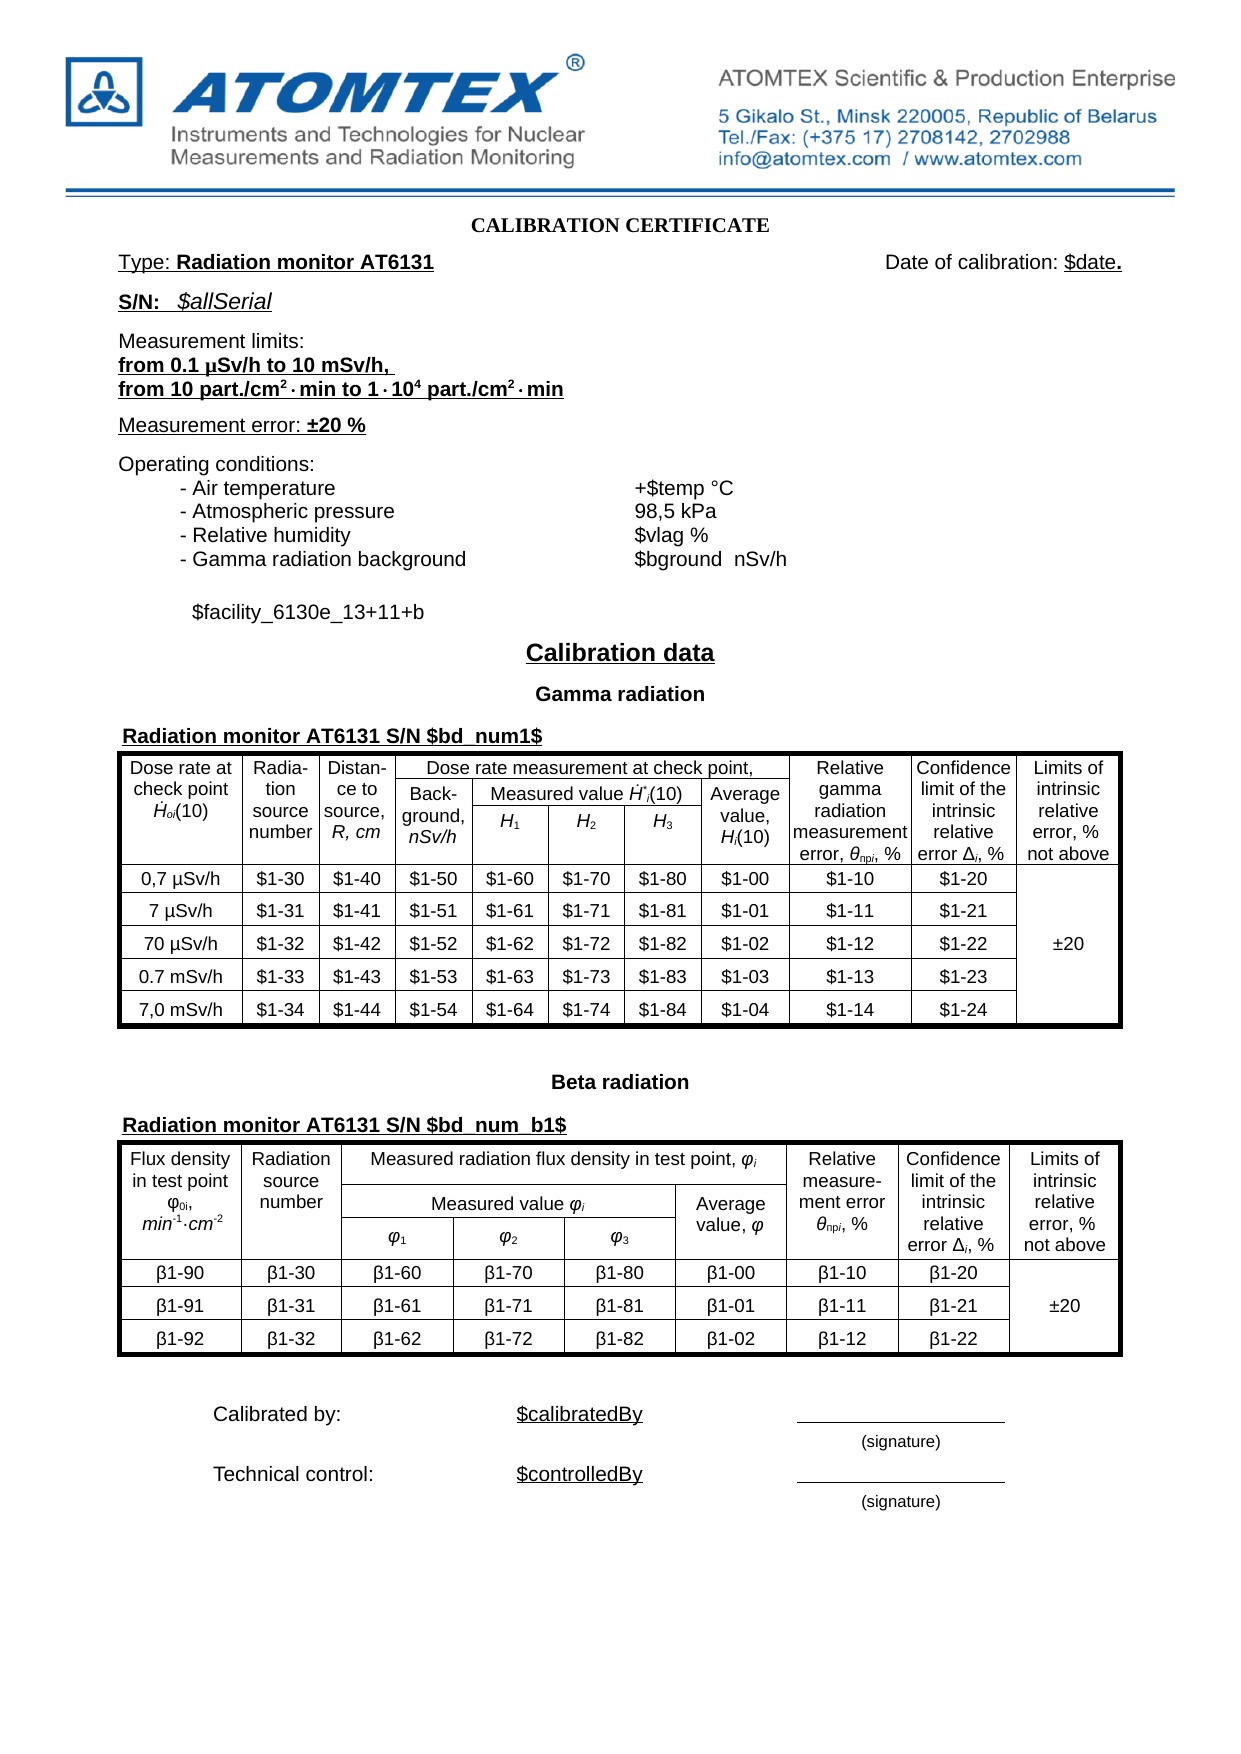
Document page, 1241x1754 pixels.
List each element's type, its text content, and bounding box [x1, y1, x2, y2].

table_cell Confidence limit of the intrinsic relative error Δi, % [899, 1145, 1009, 1259]
table_cell Radiation source number [242, 1145, 341, 1259]
table_cell $1-24 [912, 991, 1016, 1023]
table_cell $1-80 [625, 865, 701, 892]
table_cell φ3 [565, 1218, 675, 1259]
table_cell β1-61 [342, 1287, 453, 1319]
text from 10 part./cm2min to 1104 part./cm2min [118, 377, 1122, 401]
table_cell ±20 [1017, 865, 1118, 1023]
text - Air temperature +$temp °C [179, 475, 1122, 499]
text CALIBRATION CERTIFICATE [118, 214, 1122, 237]
text - Gamma radiation background $bground nSv/h [179, 547, 1122, 571]
table_cell $1-60 [473, 865, 548, 892]
table_cell β1-12 [787, 1320, 898, 1352]
table_cell $1-03 [702, 959, 789, 990]
table_cell $1-23 [912, 959, 1016, 990]
table_cell $1-41 [320, 893, 395, 925]
table_cell [514, 1429, 771, 1458]
table_cell Limits of intrinsic relative error, % not above [1010, 1145, 1118, 1259]
table_cell $1-53 [396, 959, 472, 990]
text Gamma radiation [118, 681, 1122, 705]
text Measurement limits: [118, 329, 1122, 353]
table_cell β1-10 [787, 1260, 898, 1286]
table_cell Flux density in test point φ0i, min-1·cm-2 [122, 1145, 241, 1259]
table_cell Relative gamma radiation measurement error, θпрi, % [790, 756, 911, 864]
table_cell ±20 [1010, 1260, 1118, 1352]
table_header Calibrated by: [210, 1399, 513, 1428]
table_cell Confidence limit of the intrinsic relative error Δi, % [912, 756, 1016, 864]
table_cell β1-72 [454, 1320, 564, 1352]
table_cell 7,0 mSv/h [122, 991, 242, 1023]
table_cell $1-62 [473, 926, 548, 958]
table_cell [771, 1459, 1030, 1488]
text - Relative humidity $vlag % [179, 523, 1122, 547]
table_cell Technical control: [210, 1459, 513, 1488]
table_cell β1-81 [565, 1287, 675, 1319]
table_cell Measured value φi [342, 1185, 675, 1217]
table_cell $1-81 [625, 893, 701, 925]
text Calibration data [118, 638, 1122, 667]
table_cell $1-04 [702, 991, 789, 1023]
table_cell $1-83 [625, 959, 701, 990]
table_cell β1-90 [122, 1260, 241, 1286]
table_header Radiation monitor AT6131 S/N $bd_num1$ [119, 705, 1121, 751]
table_cell $1-70 [549, 865, 624, 892]
text Type: Radiation monitor AT6131 Date of calibration: $date. [118, 250, 1122, 274]
table_cell Limits of intrinsic relative error, % not above [1017, 756, 1118, 864]
table_cell Dose rate measurement at check point, [396, 756, 789, 778]
table_cell 0.7 mSv/h [122, 959, 242, 990]
table_cell β1-21 [899, 1287, 1009, 1319]
table_cell [210, 1489, 513, 1518]
table_cell β1-62 [342, 1320, 453, 1352]
table_cell $1-64 [473, 991, 548, 1023]
table_cell Radia-tion source number [243, 756, 319, 864]
table_cell $1-21 [912, 893, 1016, 925]
table_cell 70 µSv/h [122, 926, 242, 958]
table_cell $1-50 [396, 865, 472, 892]
table_cell [514, 1489, 771, 1518]
table_cell β1-31 [242, 1287, 341, 1319]
table_cell (signature) [771, 1429, 1030, 1458]
table_cell Distan-ce to source, R, сm [320, 756, 395, 864]
table_header Radiation monitor AT6131 S/N $bd_num_b1$ [119, 1094, 1120, 1139]
table_cell $1-14 [790, 991, 911, 1023]
table_cell β1-91 [122, 1287, 241, 1319]
table_cell Average value, Hi(10) [702, 779, 789, 864]
table_cell $1-10 [790, 865, 911, 892]
table_cell Back-ground, nSv/h [396, 779, 472, 864]
table_cell $1-61 [473, 893, 548, 925]
table_cell [210, 1429, 513, 1458]
text - Atmospheric pressure 98,5 kPa [179, 499, 1122, 523]
text S/N: $allSerial [118, 288, 1122, 314]
table_cell β1-70 [454, 1260, 564, 1286]
table_cell $1-84 [625, 991, 701, 1023]
table_cell $1-32 [243, 926, 319, 958]
table_cell $1-74 [549, 991, 624, 1023]
table_cell β1-80 [565, 1260, 675, 1286]
table_cell $1-42 [320, 926, 395, 958]
table_cell $1-40 [320, 865, 395, 892]
table_cell β1-71 [454, 1287, 564, 1319]
table_cell $1-82 [625, 926, 701, 958]
table_cell β1-32 [242, 1320, 341, 1352]
text from 0.1 µSv/h to 10 mSv/h, [118, 353, 1122, 377]
table_cell $1-33 [243, 959, 319, 990]
table_cell β1-22 [899, 1320, 1009, 1352]
table_cell 7 µSv/h [122, 893, 242, 925]
table_cell $1-31 [243, 893, 319, 925]
text Beta radiation [118, 1070, 1122, 1094]
table_cell $controlledBy [514, 1459, 771, 1488]
table_cell $1-71 [549, 893, 624, 925]
table_cell $1-02 [702, 926, 789, 958]
table_cell $1-12 [790, 926, 911, 958]
table_cell β1-60 [342, 1260, 453, 1286]
table_cell β1-01 [676, 1287, 786, 1319]
table_cell $1-52 [396, 926, 472, 958]
table_cell $1-54 [396, 991, 472, 1023]
table_cell β1-02 [676, 1320, 786, 1352]
table_cell β1-00 [676, 1260, 786, 1286]
table_header $calibratedBy [514, 1399, 771, 1428]
table_header [771, 1399, 1030, 1428]
table_cell $1-51 [396, 893, 472, 925]
text Measurement error: ±20 % [118, 413, 1122, 437]
table_cell $1-34 [243, 991, 319, 1023]
text $facility_6130e_13+11+b [118, 600, 1122, 624]
table_cell Dose rate at check point Ḣoi(10) [122, 756, 242, 864]
table_cell $1-11 [790, 893, 911, 925]
table_cell Relative measure-ment error θпрi, % [787, 1145, 898, 1259]
table_cell $1-00 [702, 865, 789, 892]
table_cell $1-72 [549, 926, 624, 958]
table_cell β1-11 [787, 1287, 898, 1319]
text Operating conditions: [118, 451, 1122, 475]
table_cell φ2 [454, 1218, 564, 1259]
table_cell $1-73 [549, 959, 624, 990]
table_cell $1-63 [473, 959, 548, 990]
table_cell (signature) [771, 1489, 1030, 1518]
table_cell Measured value Ḣ*i(10) [473, 779, 701, 805]
table_cell Average value, φ [676, 1185, 786, 1259]
table_cell β1-20 [899, 1260, 1009, 1286]
table_cell $1-13 [790, 959, 911, 990]
table_cell β1-82 [565, 1320, 675, 1352]
table_cell $1-01 [702, 893, 789, 925]
table_cell β1-92 [122, 1320, 241, 1352]
table_cell $1-20 [912, 865, 1016, 892]
table_cell $1-43 [320, 959, 395, 990]
table_cell Measured radiation flux density in test point, φi [342, 1145, 786, 1184]
table_cell φ1 [342, 1218, 453, 1259]
table_cell $1-44 [320, 991, 395, 1023]
table_cell H1 [473, 806, 548, 864]
table_cell 0,7 µSv/h [122, 865, 242, 892]
table_cell H3 [625, 806, 701, 864]
table_cell $1-30 [243, 865, 319, 892]
table_cell β1-30 [242, 1260, 341, 1286]
table_cell H2 [549, 806, 624, 864]
table_cell $1-22 [912, 926, 1016, 958]
